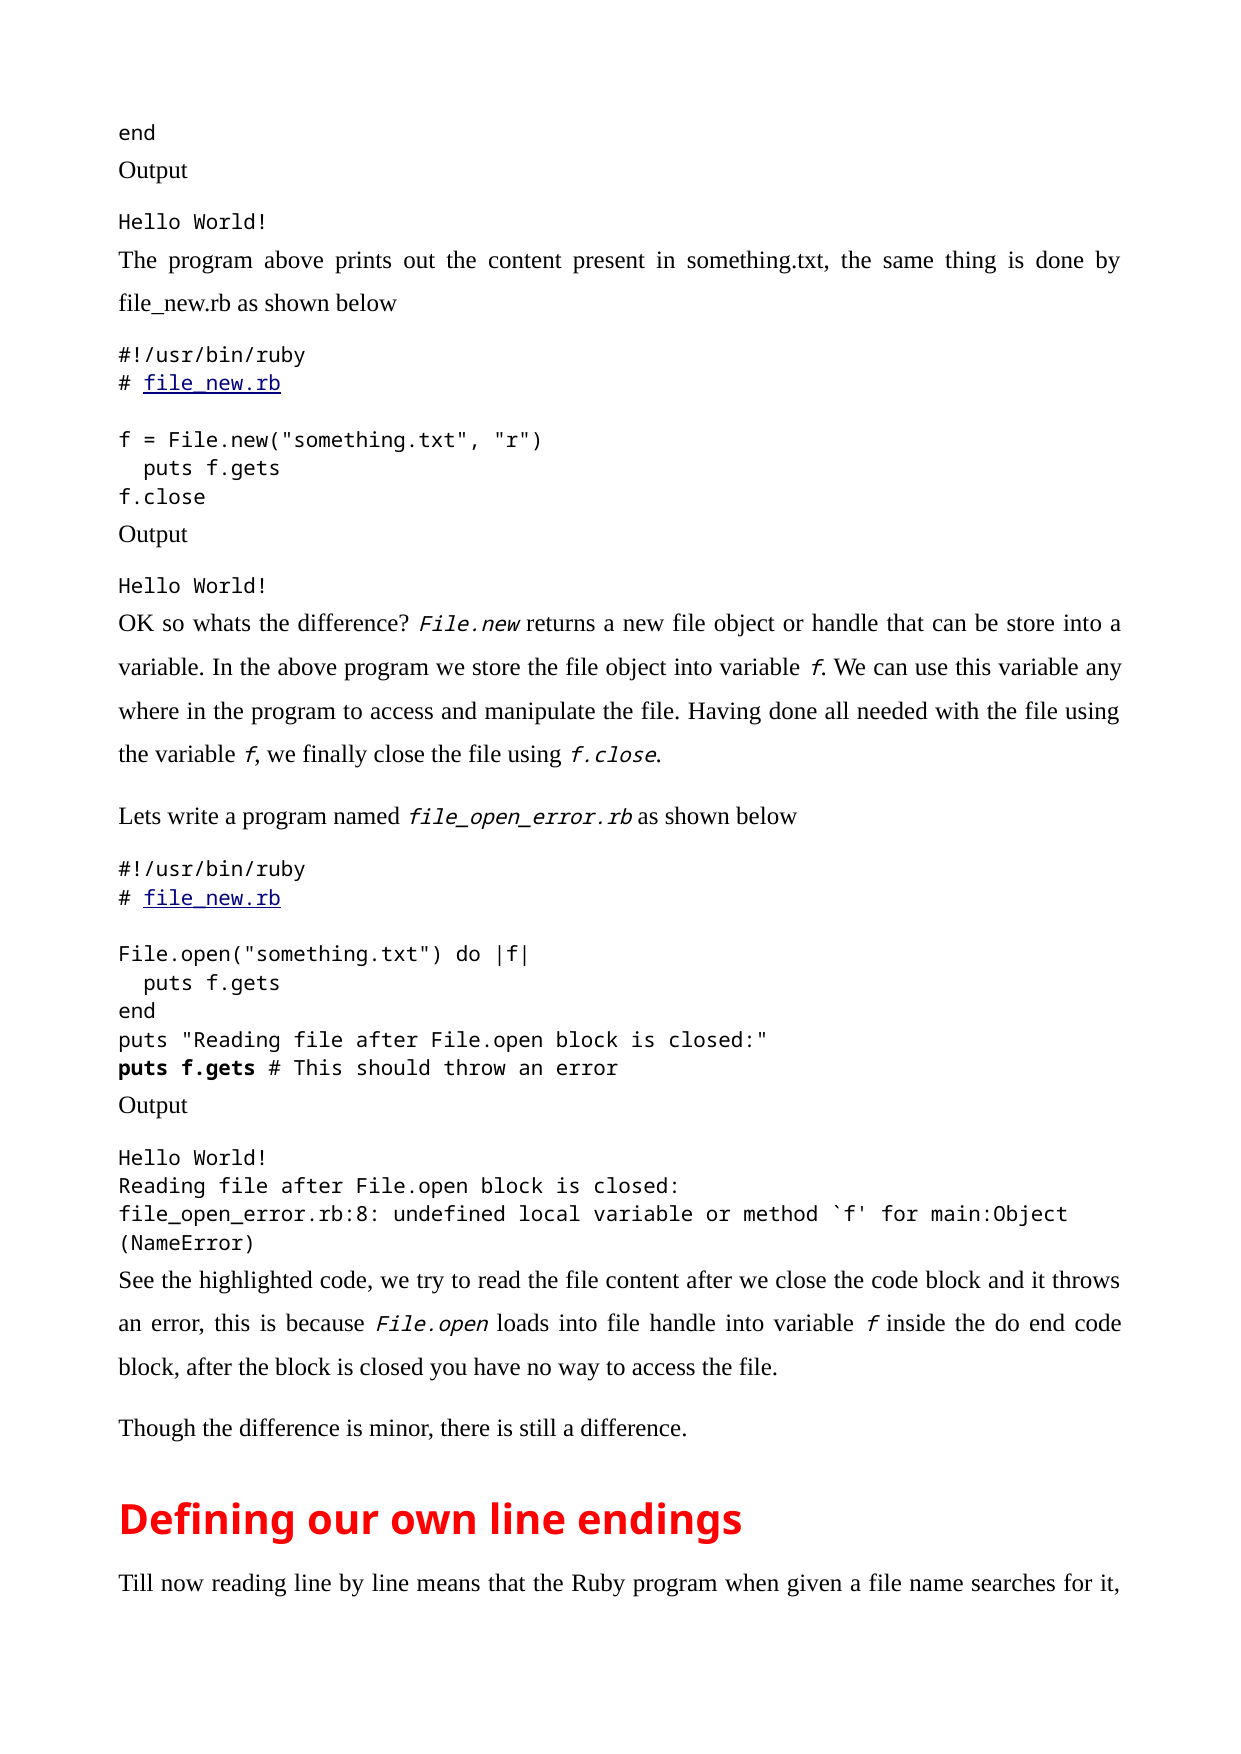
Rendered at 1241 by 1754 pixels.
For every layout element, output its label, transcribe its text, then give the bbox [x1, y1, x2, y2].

text See the highlighted code, we try to read the file content after we close the code block and it throws an error, this is because File.open loads into file handle into variable f inside the do end code block, after the block is closed you have no way to access the file. [118, 1265, 1122, 1381]
text Output [118, 519, 1122, 548]
text f.close [118, 482, 1122, 510]
text Output [118, 155, 1122, 184]
text # file_new.rb [118, 368, 1122, 397]
text puts "Reading file after File.open block is closed:" [118, 1025, 1122, 1053]
subtitle Defining our own line endings [118, 1490, 1122, 1547]
text puts f.gets [118, 968, 1122, 996]
text OK so whats the difference? File.new returns a new file object or handle that can be store into a variable. In the above program we store the file object into variable f. We can use this variable any where in the program to access and manipulate the file. Having done all needed with the file using the variable f, we finally close the file using f.close. [118, 608, 1122, 769]
text f = File.new("something.txt", "r") [118, 425, 1122, 453]
text end [118, 118, 1122, 147]
text Output [118, 1091, 1122, 1119]
text # file_new.rb [118, 883, 1122, 911]
text puts f.gets # This should throw an error [118, 1053, 1122, 1082]
text Lets write a program named file_open_error.rb as shown below [118, 801, 1122, 831]
text The program above prints out the content present in something.txt, the same thing is done by file_new.rb as shown below [118, 245, 1122, 317]
text end [118, 996, 1122, 1025]
text #!/usr/bin/ruby [118, 340, 1122, 368]
text puts f.gets [118, 453, 1122, 482]
text Hello World! [118, 207, 1122, 236]
text Though the difference is minor, there is still a difference. [118, 1413, 1122, 1442]
text Till now reading line by line means that the Ruby program when given a file name searches for it, [118, 1568, 1122, 1597]
text file_open_error.rb:8: undefined local variable or method `f' for main:Object (NameError) [118, 1199, 1122, 1256]
text Hello World! [118, 571, 1122, 600]
text File.open("something.txt") do |f| [118, 939, 1122, 968]
text Reading file after File.open block is closed: [118, 1171, 1122, 1199]
text Hello World! [118, 1143, 1122, 1171]
text #!/usr/bin/ruby [118, 854, 1122, 883]
